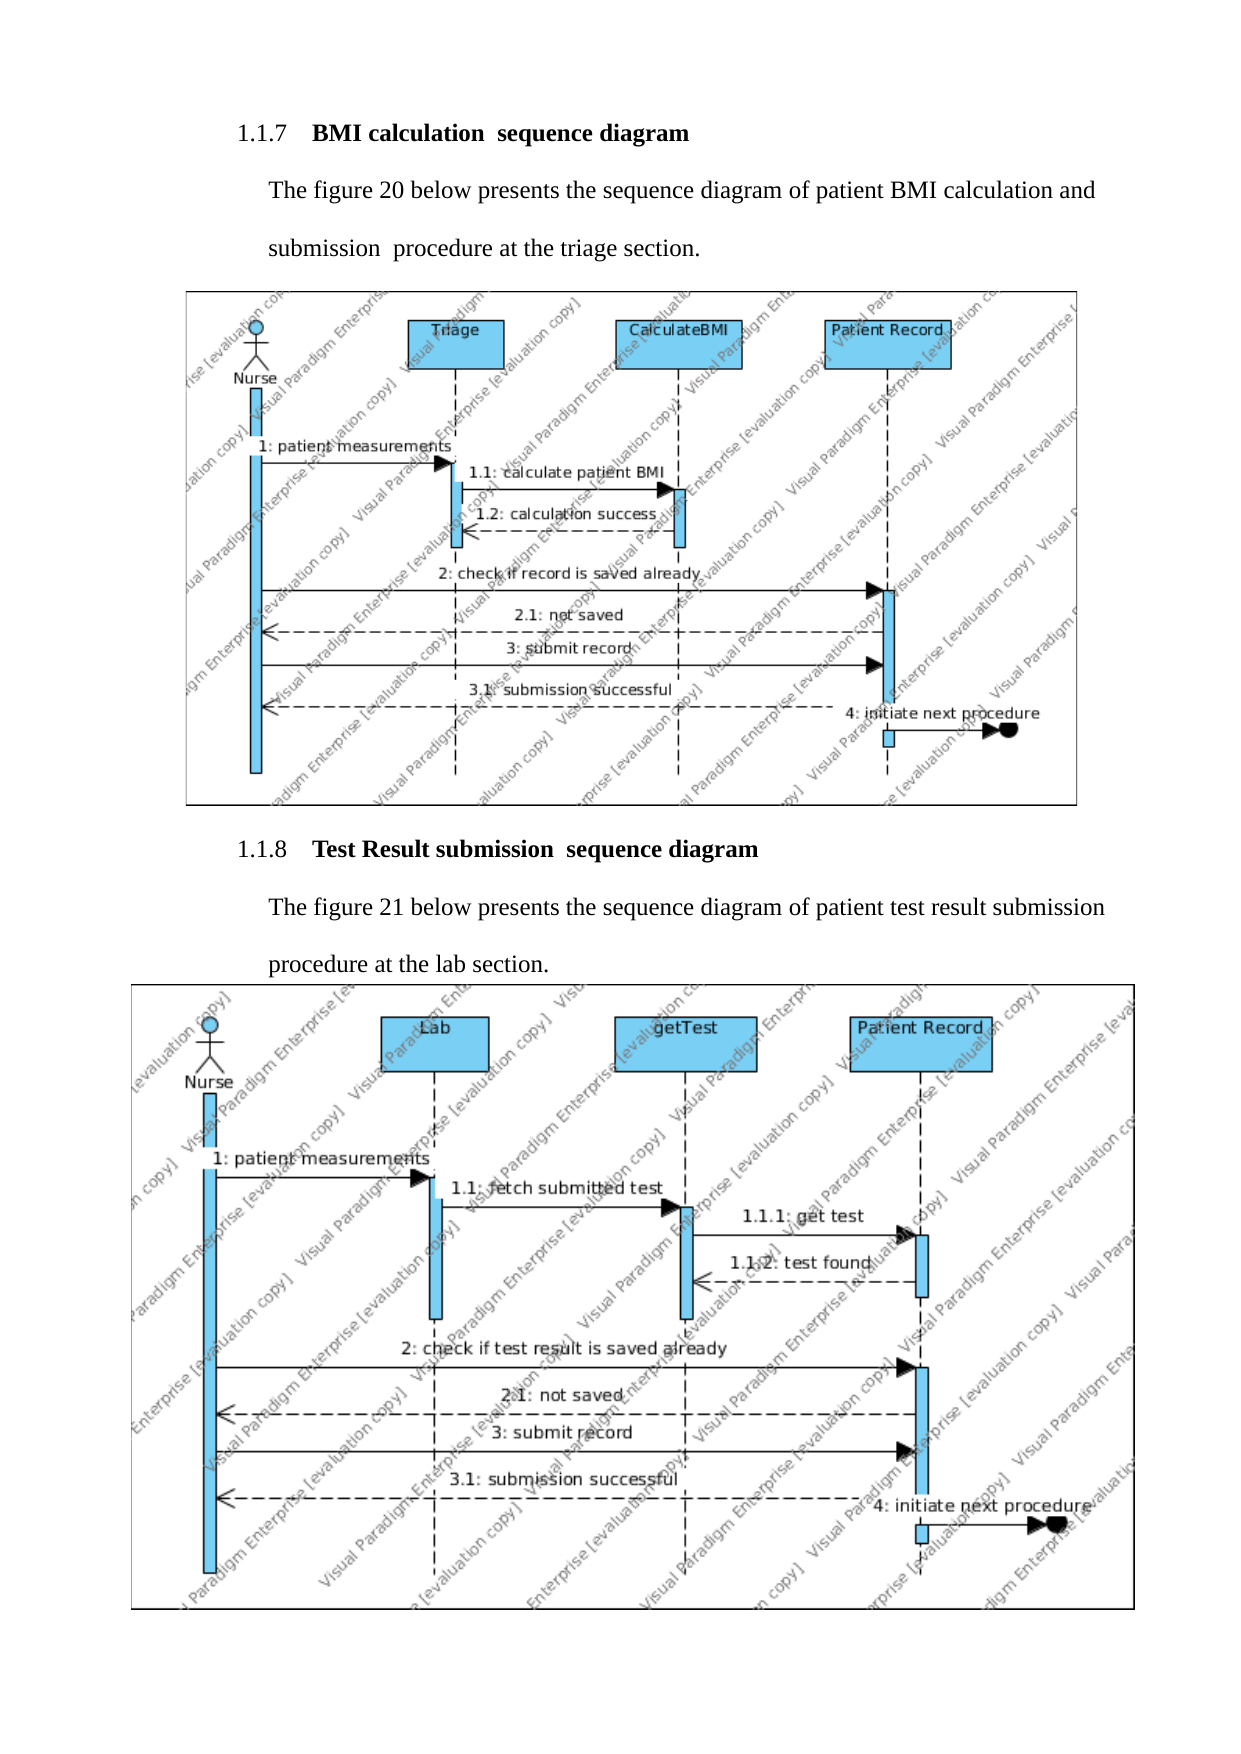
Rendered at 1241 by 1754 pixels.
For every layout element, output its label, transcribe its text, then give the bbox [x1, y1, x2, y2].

list Test Result submission sequence diagram [231, 291, 1122, 863]
list BMI calculation sequence diagram [231, 118, 1122, 147]
list The figure 21 below presents the sequence diagram of patient test result submission procedure at the lab section. [231, 892, 1122, 978]
picture [185, 291, 1078, 806]
list The figure 20 below presents the sequence diagram of patient BMI calculation and submission procedure at the triage section. [231, 176, 1122, 262]
picture [131, 984, 1135, 1610]
